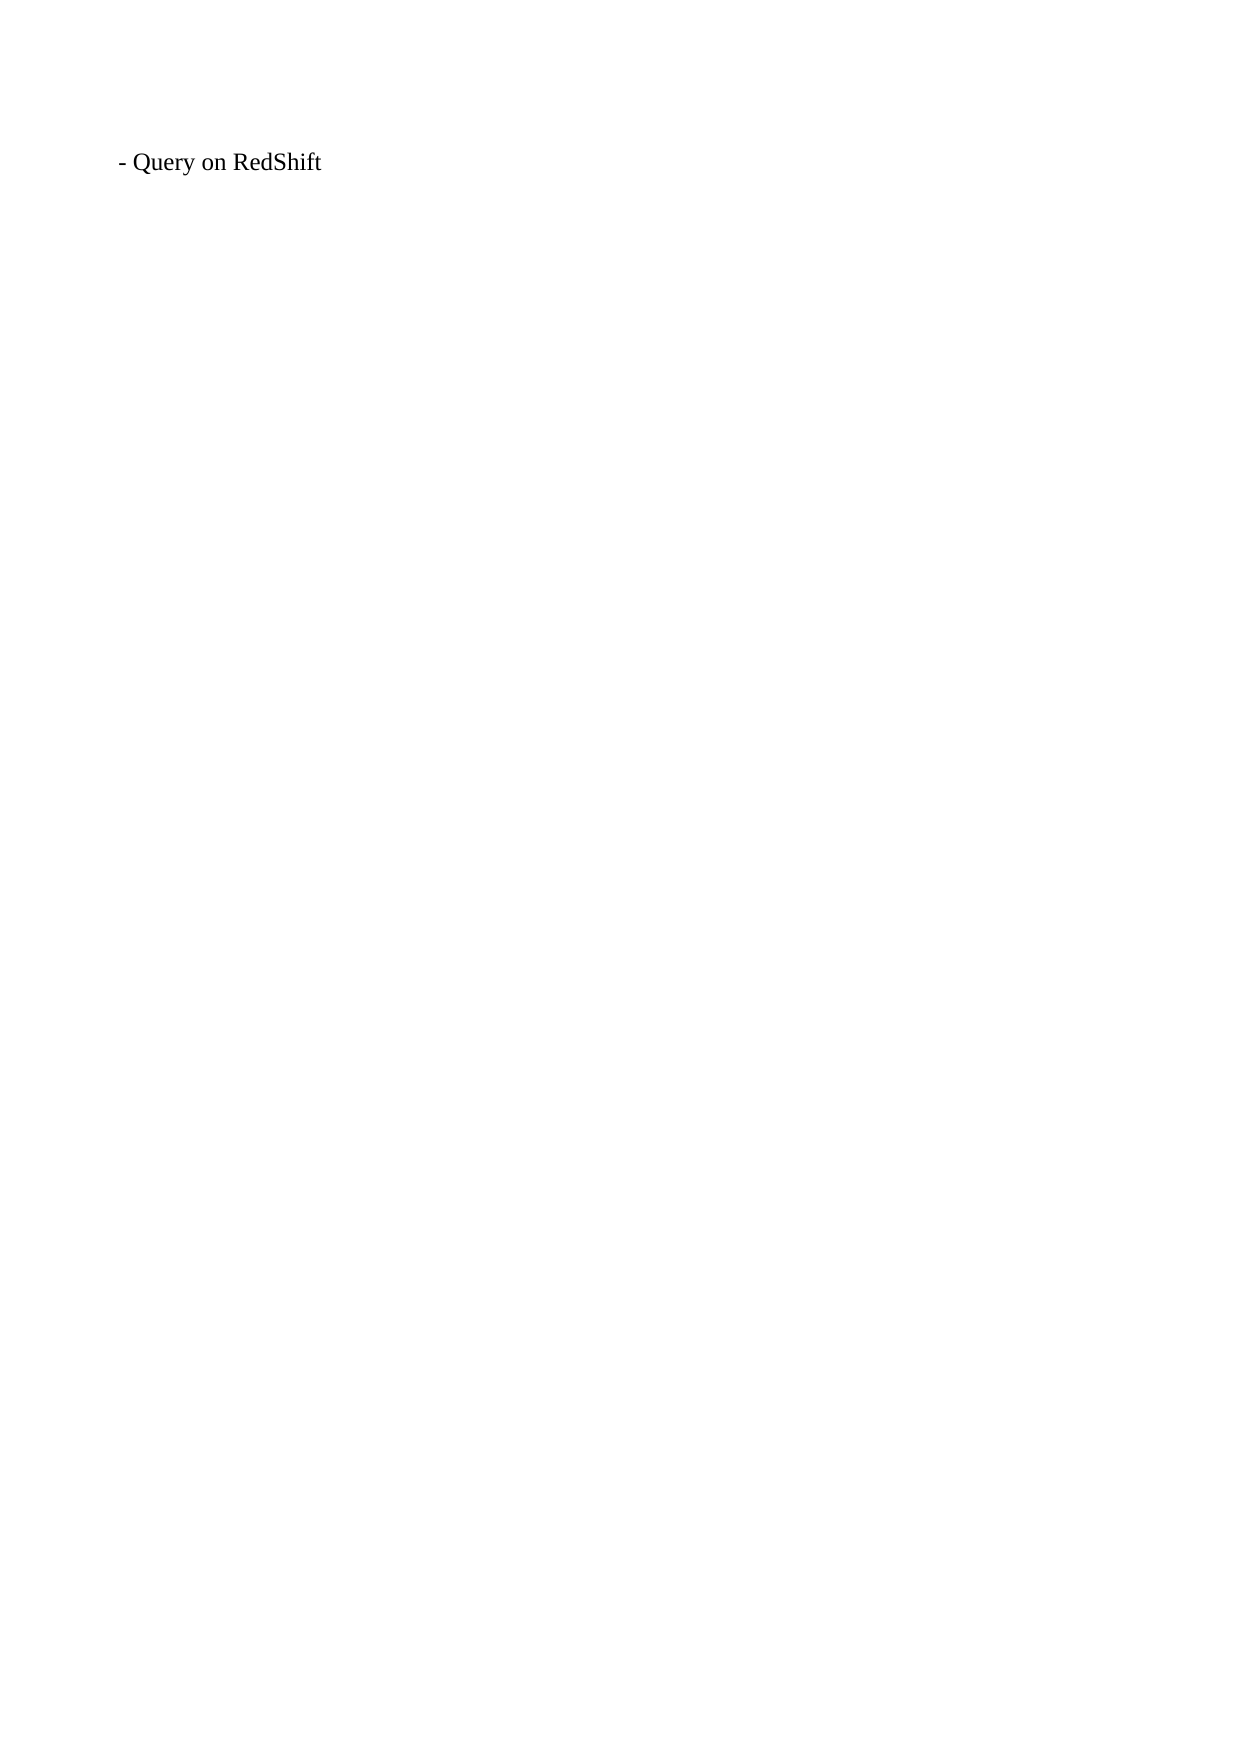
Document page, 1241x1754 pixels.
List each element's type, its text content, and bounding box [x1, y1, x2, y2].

text - Query on RedShift [118, 118, 1122, 204]
